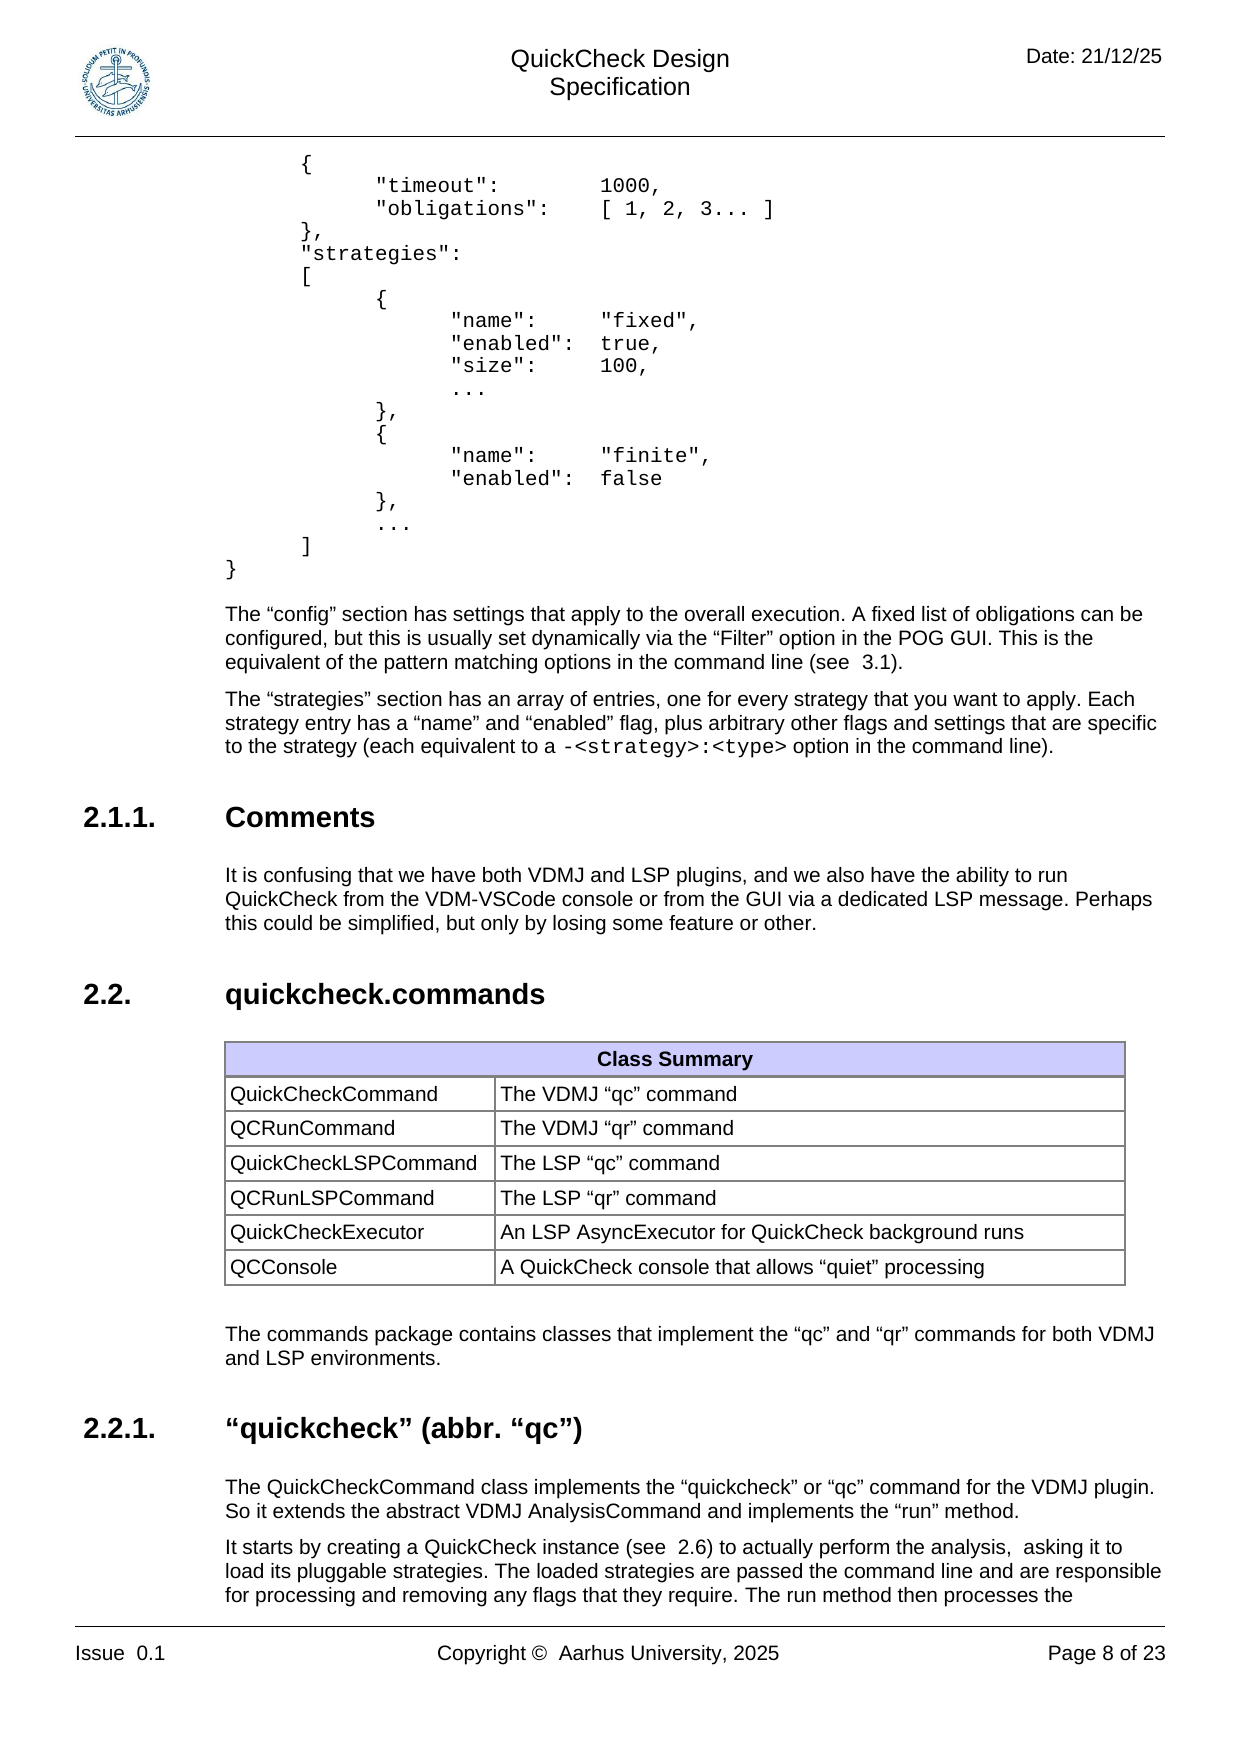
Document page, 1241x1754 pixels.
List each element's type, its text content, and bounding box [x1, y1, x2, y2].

text The “strategies” section has an array of entries, one for every strategy that you want to apply. Each strategy entry has a “name” and “enabled” flag, plus arbitrary other flags and settings that are specific to the strategy (each equivalent to a -<strategy>:<type> option in the command line). [225, 687, 1165, 759]
text [ [225, 265, 1165, 287]
table_cell QuickCheckLSPCommand [226, 1147, 494, 1179]
text The “config” section has settings that apply to the overall execution. A fixed list of obligations can be configured, but this is usually set dynamically via the “Filter” option in the POG GUI. This is the equivalent of the pattern matching options in the command line (see 3.1). [225, 602, 1165, 674]
text "timeout": 1000, [225, 175, 1165, 197]
text The commands package contains classes that implement the “qc” and “qr” commands for both VDMJ and LSP environments. [225, 1322, 1165, 1370]
text ... [225, 377, 1165, 400]
table_cell QCRunLSPCommand [226, 1182, 494, 1214]
text "name": "finite", [225, 445, 1165, 467]
text The QuickCheckCommand class implements the “quickcheck” or “qc” command for the VDMJ plugin. So it extends the abstract VDMJ AnalysisCommand and implements the “run” method. [225, 1475, 1165, 1523]
text }, [225, 220, 1165, 242]
text "strategies": [225, 242, 1165, 265]
picture [78, 44, 153, 120]
text "name": "fixed", [225, 310, 1165, 332]
text { [225, 287, 1165, 310]
text }, [225, 400, 1165, 422]
table_cell The VDMJ “qr” command [496, 1112, 1124, 1145]
text ... [225, 512, 1165, 535]
table_cell QCConsole [226, 1251, 494, 1283]
text { [225, 422, 1165, 445]
text "enabled": false [225, 467, 1165, 490]
table_cell The LSP “qr” command [496, 1182, 1124, 1214]
table_cell The LSP “qc” command [496, 1147, 1124, 1179]
text It is confusing that we have both VDMJ and LSP plugins, and we also have the ability to run QuickCheck from the VDM-VSCode console or from the GUI via a dedicated LSP message. Perhaps this could be simplified, but only by losing some feature or other. [225, 864, 1165, 936]
text { [225, 152, 1165, 175]
subtitle quickcheck.commands [75, 978, 1165, 1011]
text ] [225, 535, 1165, 557]
subtitle Comments [75, 801, 1165, 834]
table_cell An LSP AsyncExecutor for QuickCheck background runs [496, 1216, 1124, 1249]
table_cell QCRunCommand [226, 1112, 494, 1145]
table_header Class Summary [226, 1043, 1124, 1075]
table_cell The VDMJ “qc” command [496, 1078, 1124, 1110]
text "size": 100, [225, 355, 1165, 377]
table_cell QuickCheckCommand [226, 1078, 494, 1110]
table_cell A QuickCheck console that allows “quiet” processing [496, 1251, 1124, 1283]
text It starts by creating a QuickCheck instance (see 2.6) to actually perform the analysis, asking it to load its pluggable strategies. The loaded strategies are passed the command line and are responsible for processing and removing any flags that they require. The run method then processes the [225, 1536, 1165, 1607]
subtitle “quickcheck” (abbr. “qc”) [75, 1412, 1165, 1445]
text }, [225, 490, 1165, 512]
text "enabled": true, [225, 332, 1165, 355]
text "obligations": [ 1, 2, 3... ] [225, 197, 1165, 220]
text } [225, 557, 1165, 580]
table_cell QuickCheckExecutor [226, 1216, 494, 1249]
